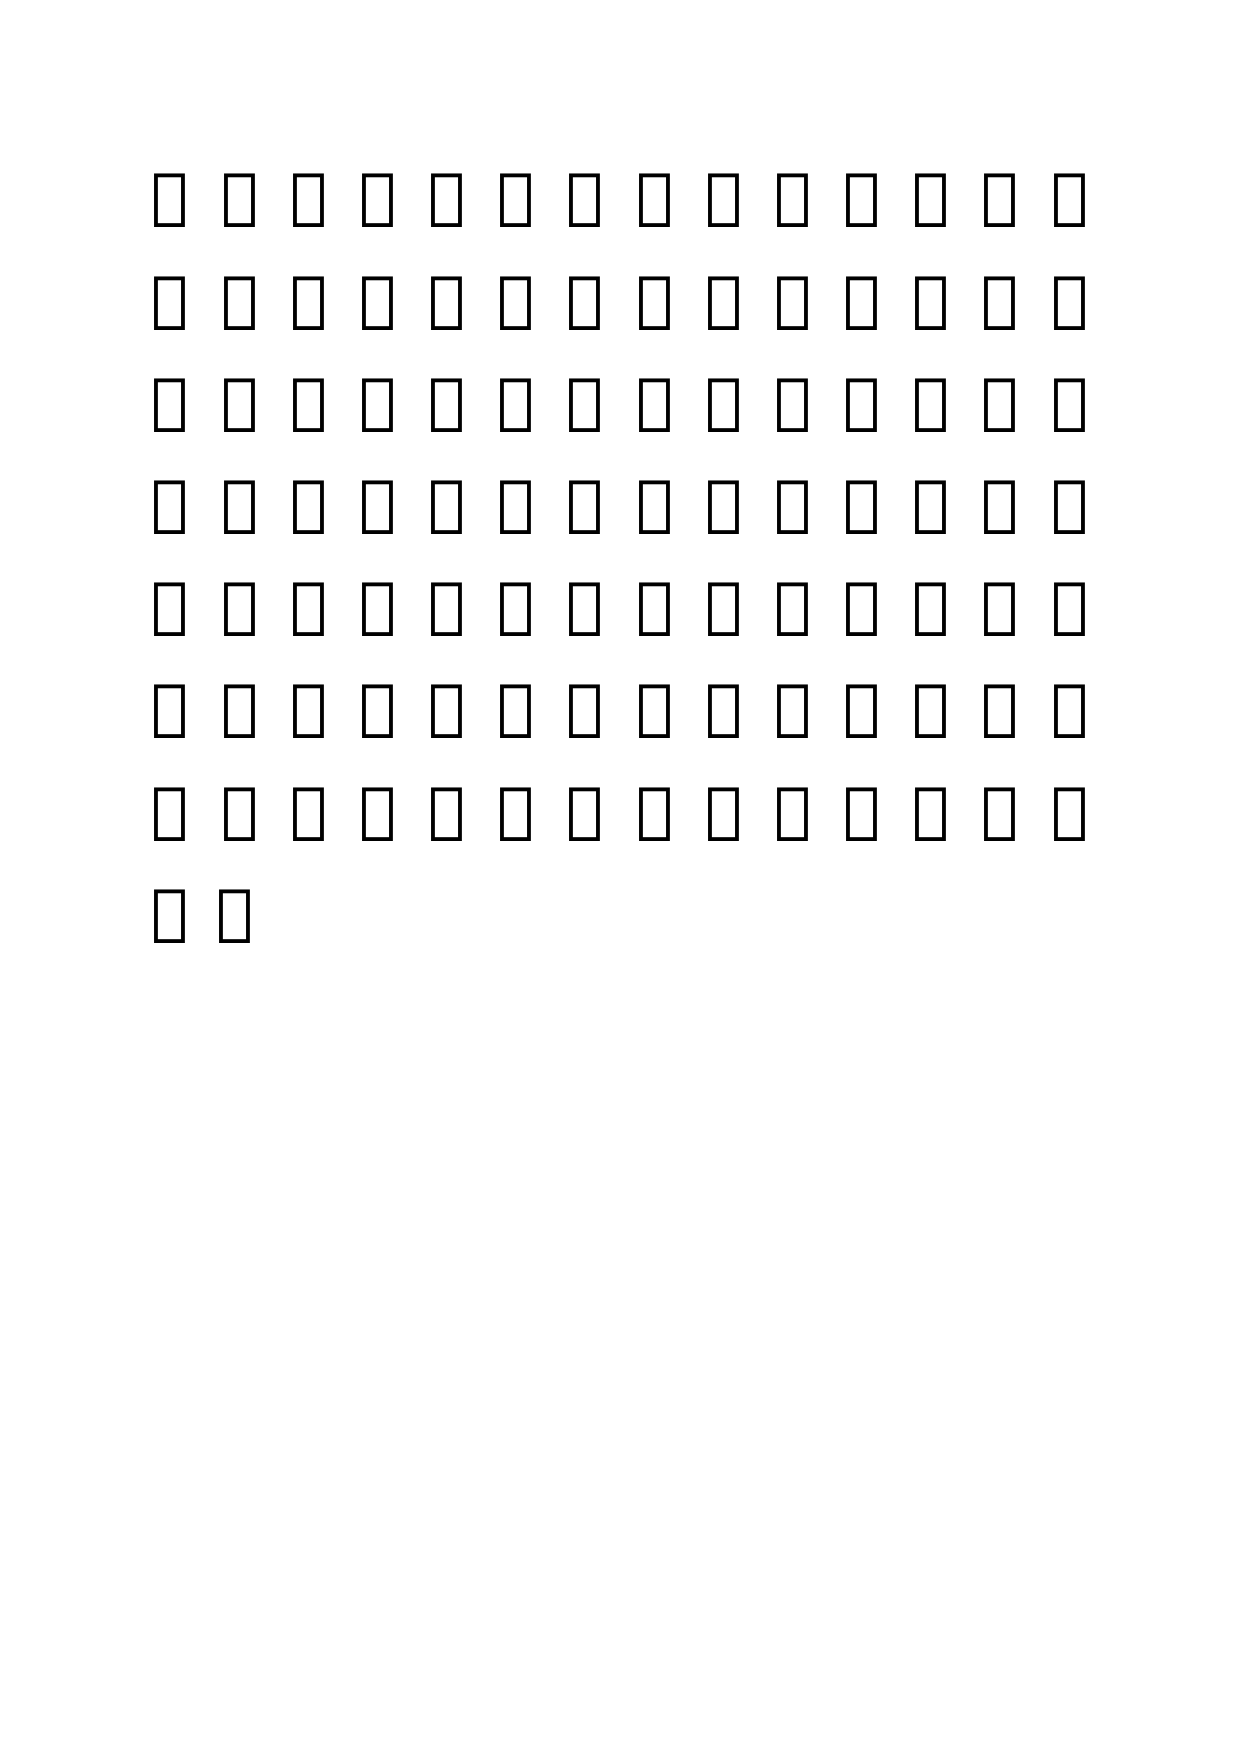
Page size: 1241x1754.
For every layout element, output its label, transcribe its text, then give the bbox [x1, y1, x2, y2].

text 󳨈 󳨉 󳨊 󳨋 󳨌 󳨍 󳨎 󳨏 󳨐 󳨑 󳨒 󳨓 󳨔 󳨕 󳨖 󳨗 󳨘 󳨙 󳨚 󳨛 󳨜 󳨝 󳨞 󳨟 󳨠 󳨡 󳨢 󳨣 󳨤 󳨥 󳨦 󳨧 󳨨 󳨩 󳨪 󳨫 󳨬 󳨭 󳨮 󳨯 󳨰 󳨱 󳨲 󳨳 󳨴 󳨵 󳨶 󳨷 󳨸 󳨹 󳨺 󳨻 󳨼 󳨽 󳨾 󳨿 󳩀 󳩁 󳩂 󳩃 󳩄 󳩅 󳩆 󳩇 󳩈 󳩉 󳩊 󳩋 󳩌 󳩍 󳩎 󳩏 󳩐 󳩑 󳩒 󳩓 󳩔 󳩕 󳩖 󳩗 󳩘 󳩙 󳩚 󳩛 󳩜 󳩝 󳩞 󳩟 󳩠 󳩡 󳩢 󳩣 󳩤 󳩥 󳩦 󳩧 󳩨 󳩩 󳩪 󳩫 [148, 148, 1092, 965]
